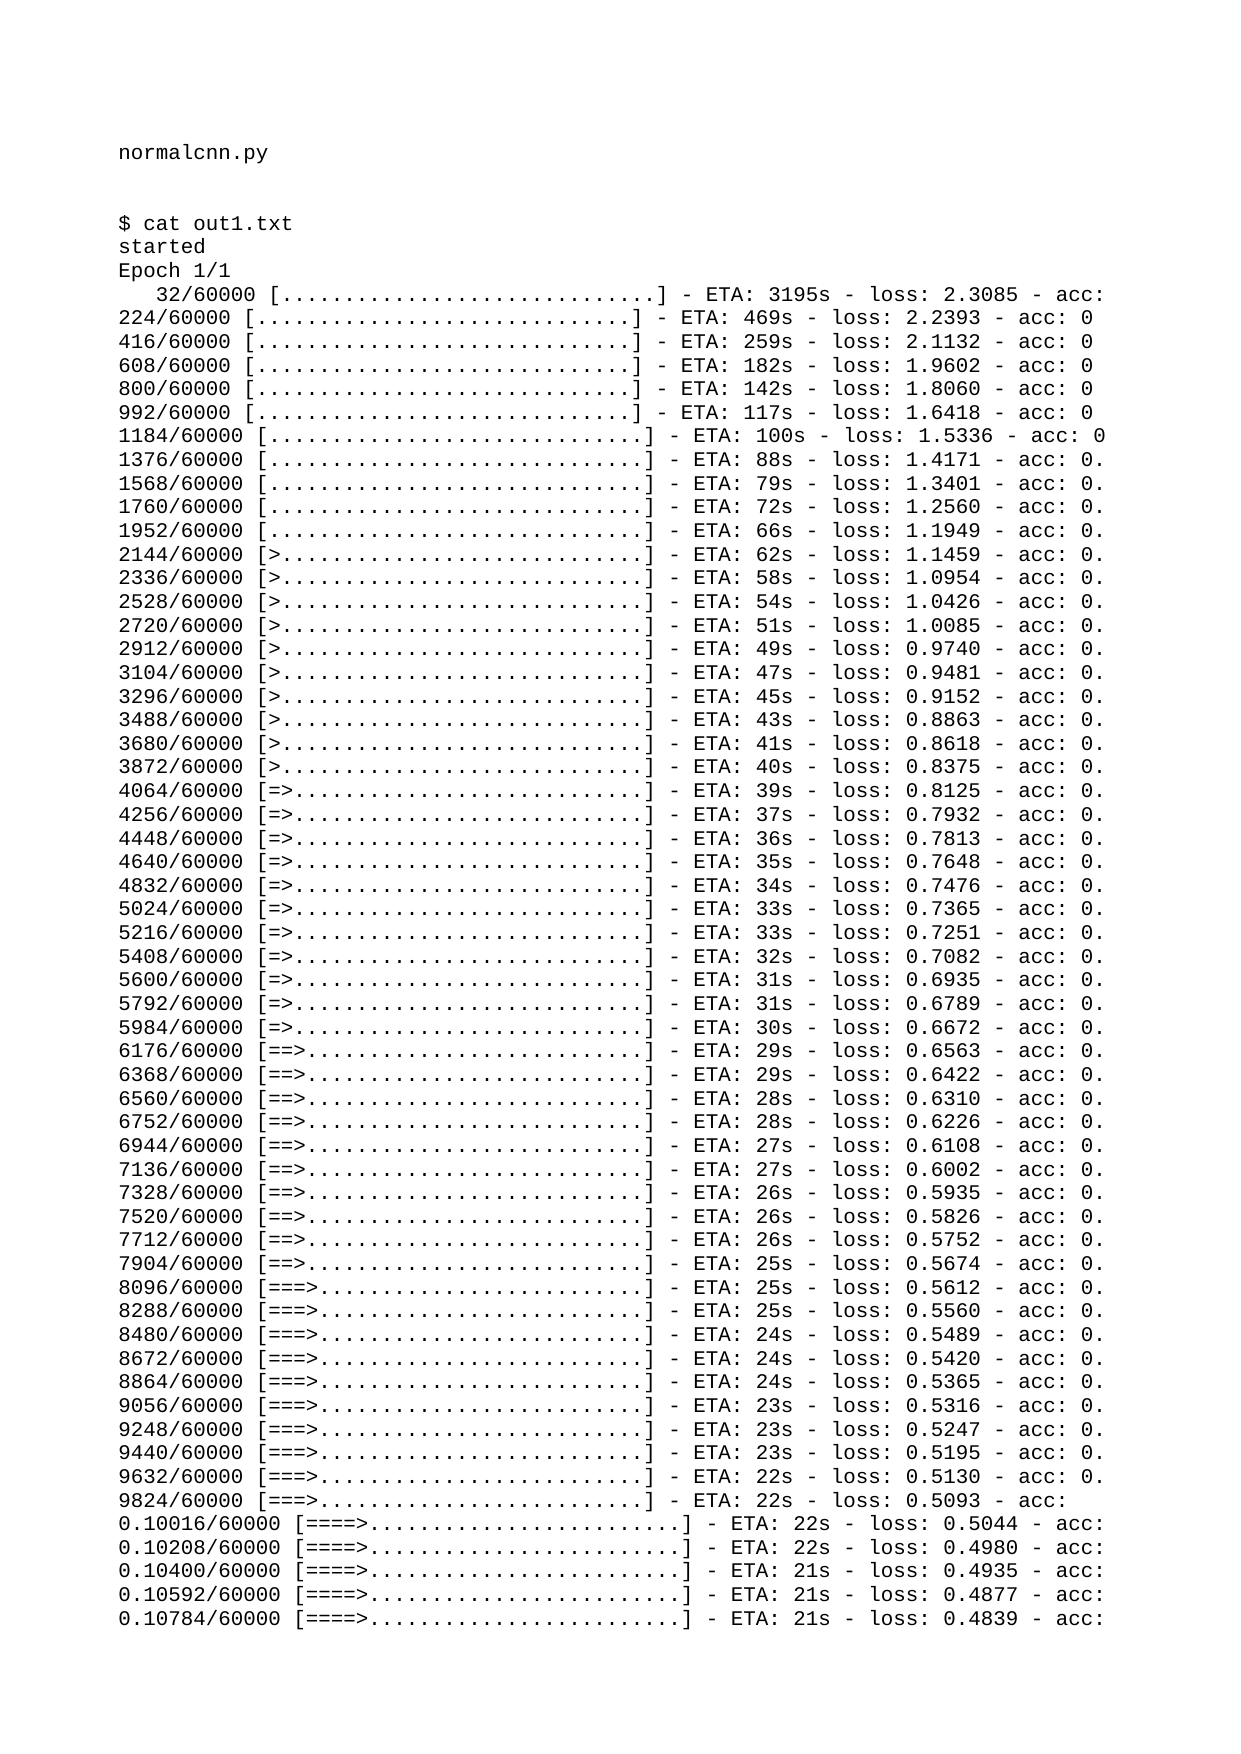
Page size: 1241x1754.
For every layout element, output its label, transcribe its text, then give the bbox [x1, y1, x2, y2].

text Epoch 1/1 [118, 260, 1122, 284]
text started [118, 236, 1122, 260]
text normalcnn.py [118, 142, 1122, 165]
text $ cat out1.txt [118, 213, 1122, 236]
text 32/60000 [..............................] - ETA: 3195s - loss: 2.3085 - acc: 224/60000 [..............................] - ETA: 469s - loss: 2.2393 - acc: 0 416/60000 [..............................] - ETA: 259s - loss: 2.1132 - acc: 0 608/60000 [..............................] - ETA: 182s - loss: 1.9602 - acc: 0 800/60000 [..............................] - ETA: 142s - loss: 1.8060 - acc: 0 992/60000 [..............................] - ETA: 117s - loss: 1.6418 - acc: 0 1184/60000 [..............................] - ETA: 100s - loss: 1.5336 - acc: 0 1376/60000 [..............................] - ETA: 88s - loss: 1.4171 - acc: 0. 1568/60000 [..............................] - ETA: 79s - loss: 1.3401 - acc: 0. 1760/60000 [..............................] - ETA: 72s - loss: 1.2560 - acc: 0. 1952/60000 [..............................] - ETA: 66s - loss: 1.1949 - acc: 0. 2144/60000 [>.............................] - ETA: 62s - loss: 1.1459 - acc: 0. 2336/60000 [>.............................] - ETA: 58s - loss: 1.0954 - acc: 0. 2528/60000 [>.............................] - ETA: 54s - loss: 1.0426 - acc: 0. 2720/60000 [>.............................] - ETA: 51s - loss: 1.0085 - acc: 0. 2912/60000 [>.............................] - ETA: 49s - loss: 0.9740 - acc: 0. 3104/60000 [>.............................] - ETA: 47s - loss: 0.9481 - acc: 0. 3296/60000 [>.............................] - ETA: 45s - loss: 0.9152 - acc: 0. 3488/60000 [>.............................] - ETA: 43s - loss: 0.8863 - acc: 0. 3680/60000 [>.............................] - ETA: 41s - loss: 0.8618 - acc: 0. 3872/60000 [>.............................] - ETA: 40s - loss: 0.8375 - acc: 0. 4064/60000 [=>............................] - ETA: 39s - loss: 0.8125 - acc: 0. 4256/60000 [=>............................] - ETA: 37s - loss: 0.7932 - acc: 0. 4448/60000 [=>............................] - ETA: 36s - loss: 0.7813 - acc: 0. 4640/60000 [=>............................] - ETA: 35s - loss: 0.7648 - acc: 0. 4832/60000 [=>............................] - ETA: 34s - loss: 0.7476 - acc: 0. 5024/60000 [=>............................] - ETA: 33s - loss: 0.7365 - acc: 0. 5216/60000 [=>............................] - ETA: 33s - loss: 0.7251 - acc: 0. 5408/60000 [=>............................] - ETA: 32s - loss: 0.7082 - acc: 0. 5600/60000 [=>............................] - ETA: 31s - loss: 0.6935 - acc: 0. 5792/60000 [=>............................] - ETA: 31s - loss: 0.6789 - acc: 0. 5984/60000 [=>............................] - ETA: 30s - loss: 0.6672 - acc: 0. 6176/60000 [==>...........................] - ETA: 29s - loss: 0.6563 - acc: 0. 6368/60000 [==>...........................] - ETA: 29s - loss: 0.6422 - acc: 0. 6560/60000 [==>...........................] - ETA: 28s - loss: 0.6310 - acc: 0. 6752/60000 [==>...........................] - ETA: 28s - loss: 0.6226 - acc: 0. 6944/60000 [==>...........................] - ETA: 27s - loss: 0.6108 - acc: 0. 7136/60000 [==>...........................] - ETA: 27s - loss: 0.6002 - acc: 0. 7328/60000 [==>...........................] - ETA: 26s - loss: 0.5935 - acc: 0. 7520/60000 [==>...........................] - ETA: 26s - loss: 0.5826 - acc: 0. 7712/60000 [==>...........................] - ETA: 26s - loss: 0.5752 - acc: 0. 7904/60000 [==>...........................] - ETA: 25s - loss: 0.5674 - acc: 0. 8096/60000 [===>..........................] - ETA: 25s - loss: 0.5612 - acc: 0. 8288/60000 [===>..........................] - ETA: 25s - loss: 0.5560 - acc: 0. 8480/60000 [===>..........................] - ETA: 24s - loss: 0.5489 - acc: 0. 8672/60000 [===>..........................] - ETA: 24s - loss: 0.5420 - acc: 0. 8864/60000 [===>..........................] - ETA: 24s - loss: 0.5365 - acc: 0. 9056/60000 [===>..........................] - ETA: 23s - loss: 0.5316 - acc: 0. 9248/60000 [===>..........................] - ETA: 23s - loss: 0.5247 - acc: 0. 9440/60000 [===>..........................] - ETA: 23s - loss: 0.5195 - acc: 0. 9632/60000 [===>..........................] - ETA: 22s - loss: 0.5130 - acc: 0. 9824/60000 [===>..........................] - ETA: 22s - loss: 0.5093 - acc: 0.10016/60000 [====>.........................] - ETA: 22s - loss: 0.5044 - acc: 0.10208/60000 [====>.........................] - ETA: 22s - loss: 0.4980 - acc: 0.10400/60000 [====>.........................] - ETA: 21s - loss: 0.4935 - acc: 0.10592/60000 [====>.........................] - ETA: 21s - loss: 0.4877 - acc: 0.10784/60000 [====>.........................] - ETA: 21s - loss: 0.4839 - acc: [118, 284, 1122, 1631]
